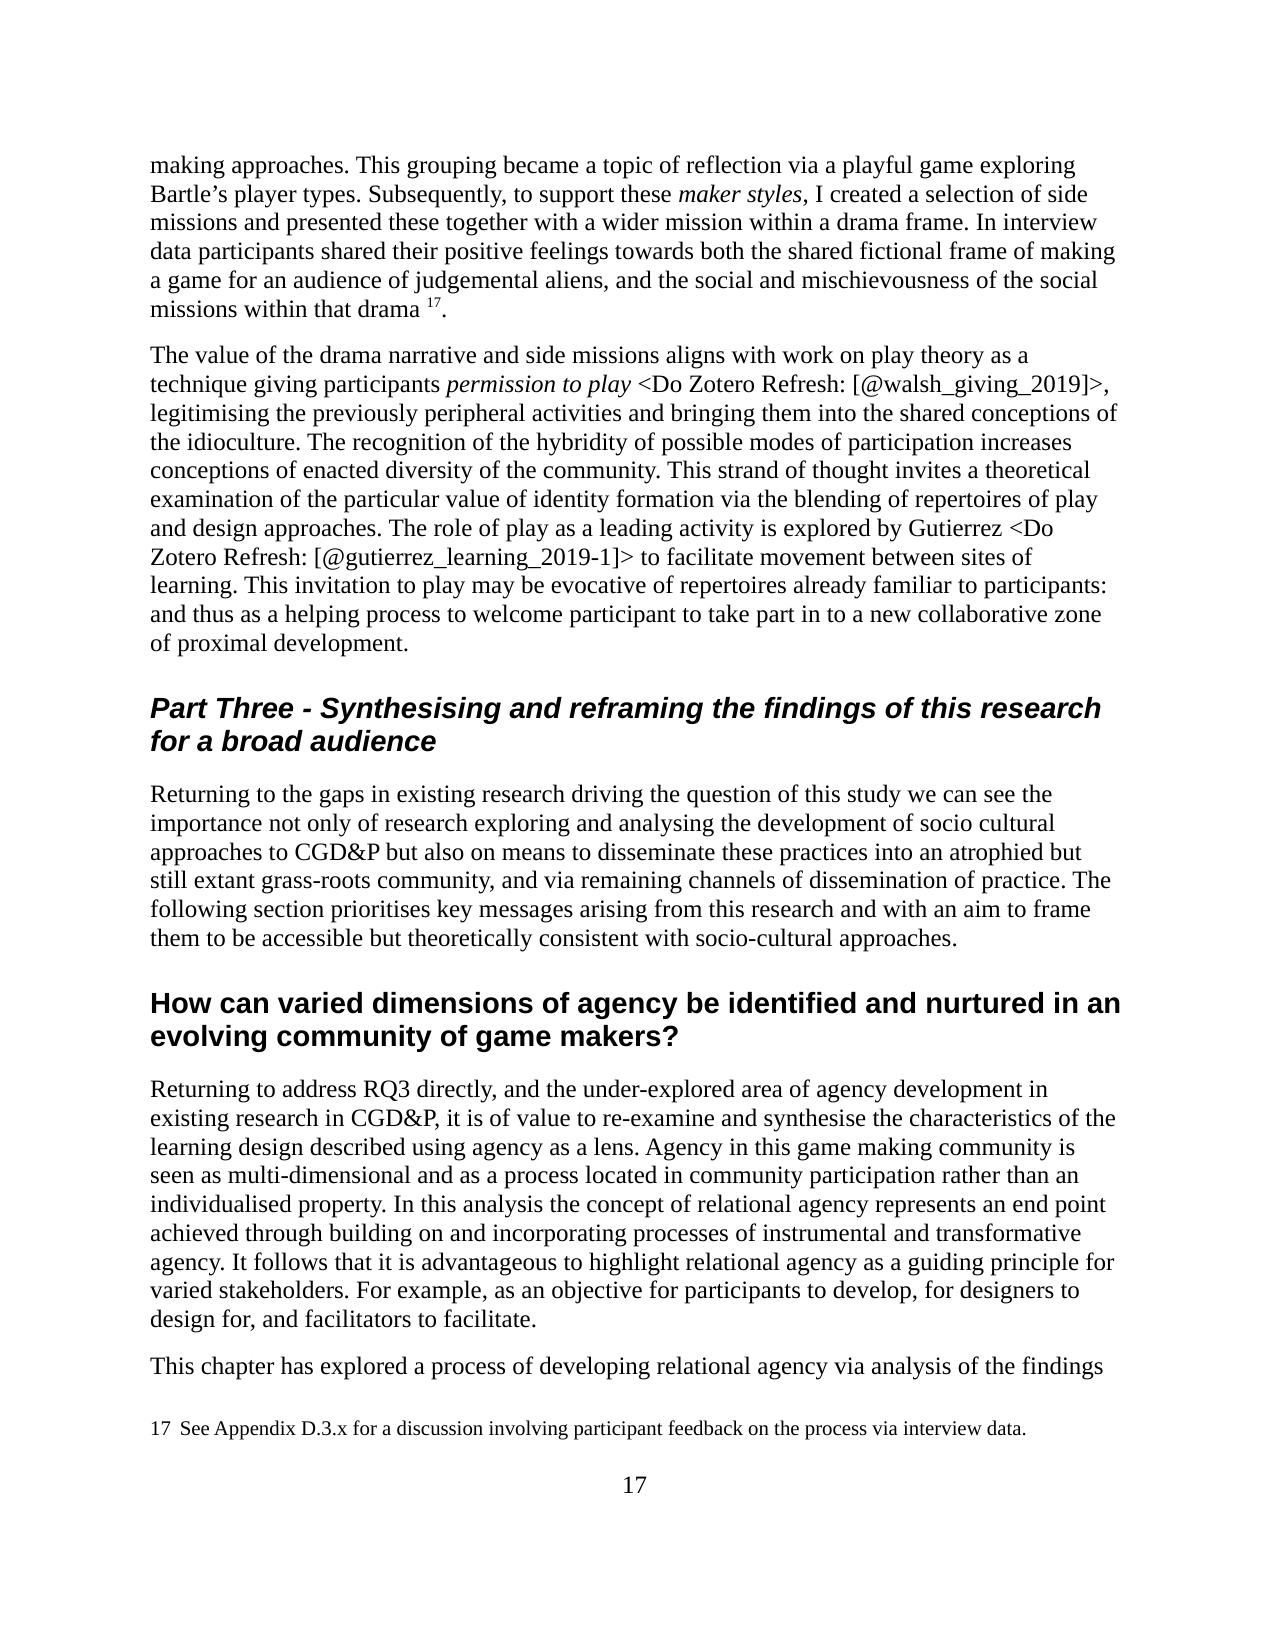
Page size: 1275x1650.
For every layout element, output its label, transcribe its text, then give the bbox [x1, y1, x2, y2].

text Returning to the gaps in existing research driving the question of this study we can see the importance not only of research exploring and analysing the development of socio cultural approaches to CGD&P but also on means to disseminate these practices into an atrophied but still extant grass-roots community, and via remaining channels of dissemination of practice. The following section prioritises key messages arising from this research and with an aim to frame them to be accessible but theoretically consistent with socio-cultural approaches. [150, 779, 1125, 952]
text making approaches. This grouping became a topic of reflection via a playful game exploring Bartle’s player types. Subsequently, to support these maker styles, I created a selection of side missions and presented these together with a wider mission within a drama frame. In interview data participants shared their positive feelings towards both the shared fictional frame of making a game for an audience of judgemental aliens, and the social and mischievousness of the social missions within that drama . [150, 150, 1125, 322]
subtitle Part Three - Synthesising and reframing the findings of this research for a broad audience [150, 691, 1125, 758]
text The value of the drama narrative and side missions aligns with work on play theory as a technique giving participants permission to play <Do Zotero Refresh: [@walsh_giving_2019]>, legitimising the previously peripheral activities and bringing them into the shared conceptions of the idioculture. The recognition of the hybridity of possible modes of participation increases conceptions of enacted diversity of the community. This strand of thought invites a theoretical examination of the particular value of identity formation via the blending of repertoires of play and design approaches. The role of play as a leading activity is explored by Gutierrez <Do Zotero Refresh: [@gutierrez_learning_2019-1]> to facilitate movement between sites of learning. This invitation to play may be evocative of repertoires already familiar to participants: and thus as a helping process to welcome participant to take part in to a new collaborative zone of proximal development. [150, 340, 1125, 657]
text This chapter has explored a process of developing relational agency via analysis of the findings [150, 1351, 1125, 1379]
subtitle How can varied dimensions of agency be identified and nurtured in an evolving community of game makers? [150, 986, 1125, 1053]
text See Appendix D.3.x for a discussion involving participant feedback on the process via interview data. [150, 1416, 1125, 1440]
text Returning to address RQ3 directly, and the under-explored area of agency development in existing research in CGD&P, it is of value to re-examine and synthesise the characteristics of the learning design described using agency as a lens. Agency in this game making community is seen as multi-dimensional and as a process located in community participation rather than an individualised property. In this analysis the concept of relational agency represents an end point achieved through building on and incorporating processes of instrumental and transformative agency. It follows that it is advantageous to highlight relational agency as a guiding principle for varied stakeholders. For example, as an objective for participants to develop, for designers to design for, and facilitators to facilitate. [150, 1074, 1125, 1333]
